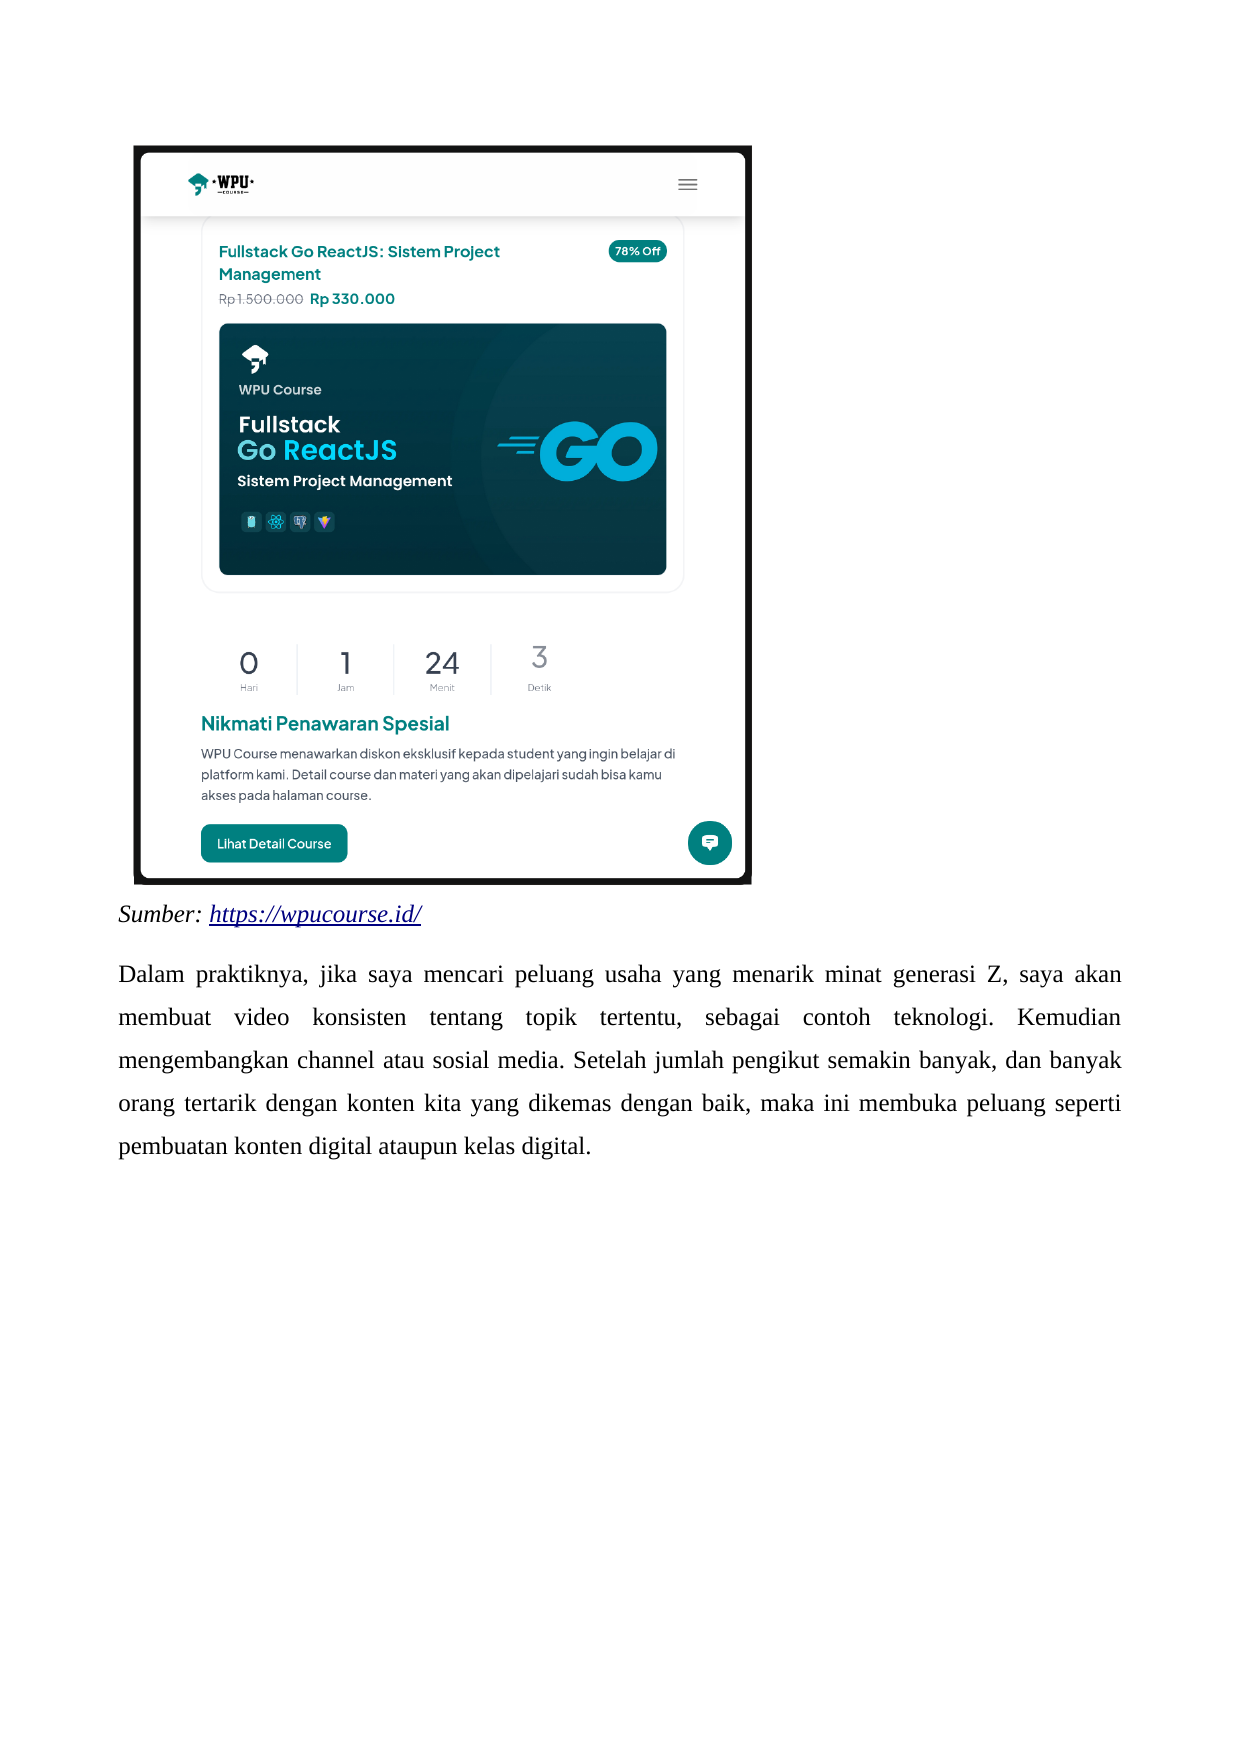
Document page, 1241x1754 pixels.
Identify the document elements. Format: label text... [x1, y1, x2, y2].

text Dalam praktiknya, jika saya mencari peluang usaha yang menarik minat generasi Z, saya akan membuat video konsisten tentang topik tertentu, sebagai contoh teknologi. Kemudian mengembangkan channel atau sosial media. Setelah jumlah pengikut semakin banyak, dan banyak orang tertarik dengan konten kita yang dikemas dengan baik, maka ini membuka peluang seperti pembuatan konten digital ataupun kelas digital. [118, 959, 1122, 1160]
text Sumber: https://wpucourse.id/ [118, 900, 767, 928]
picture [118, 130, 767, 900]
